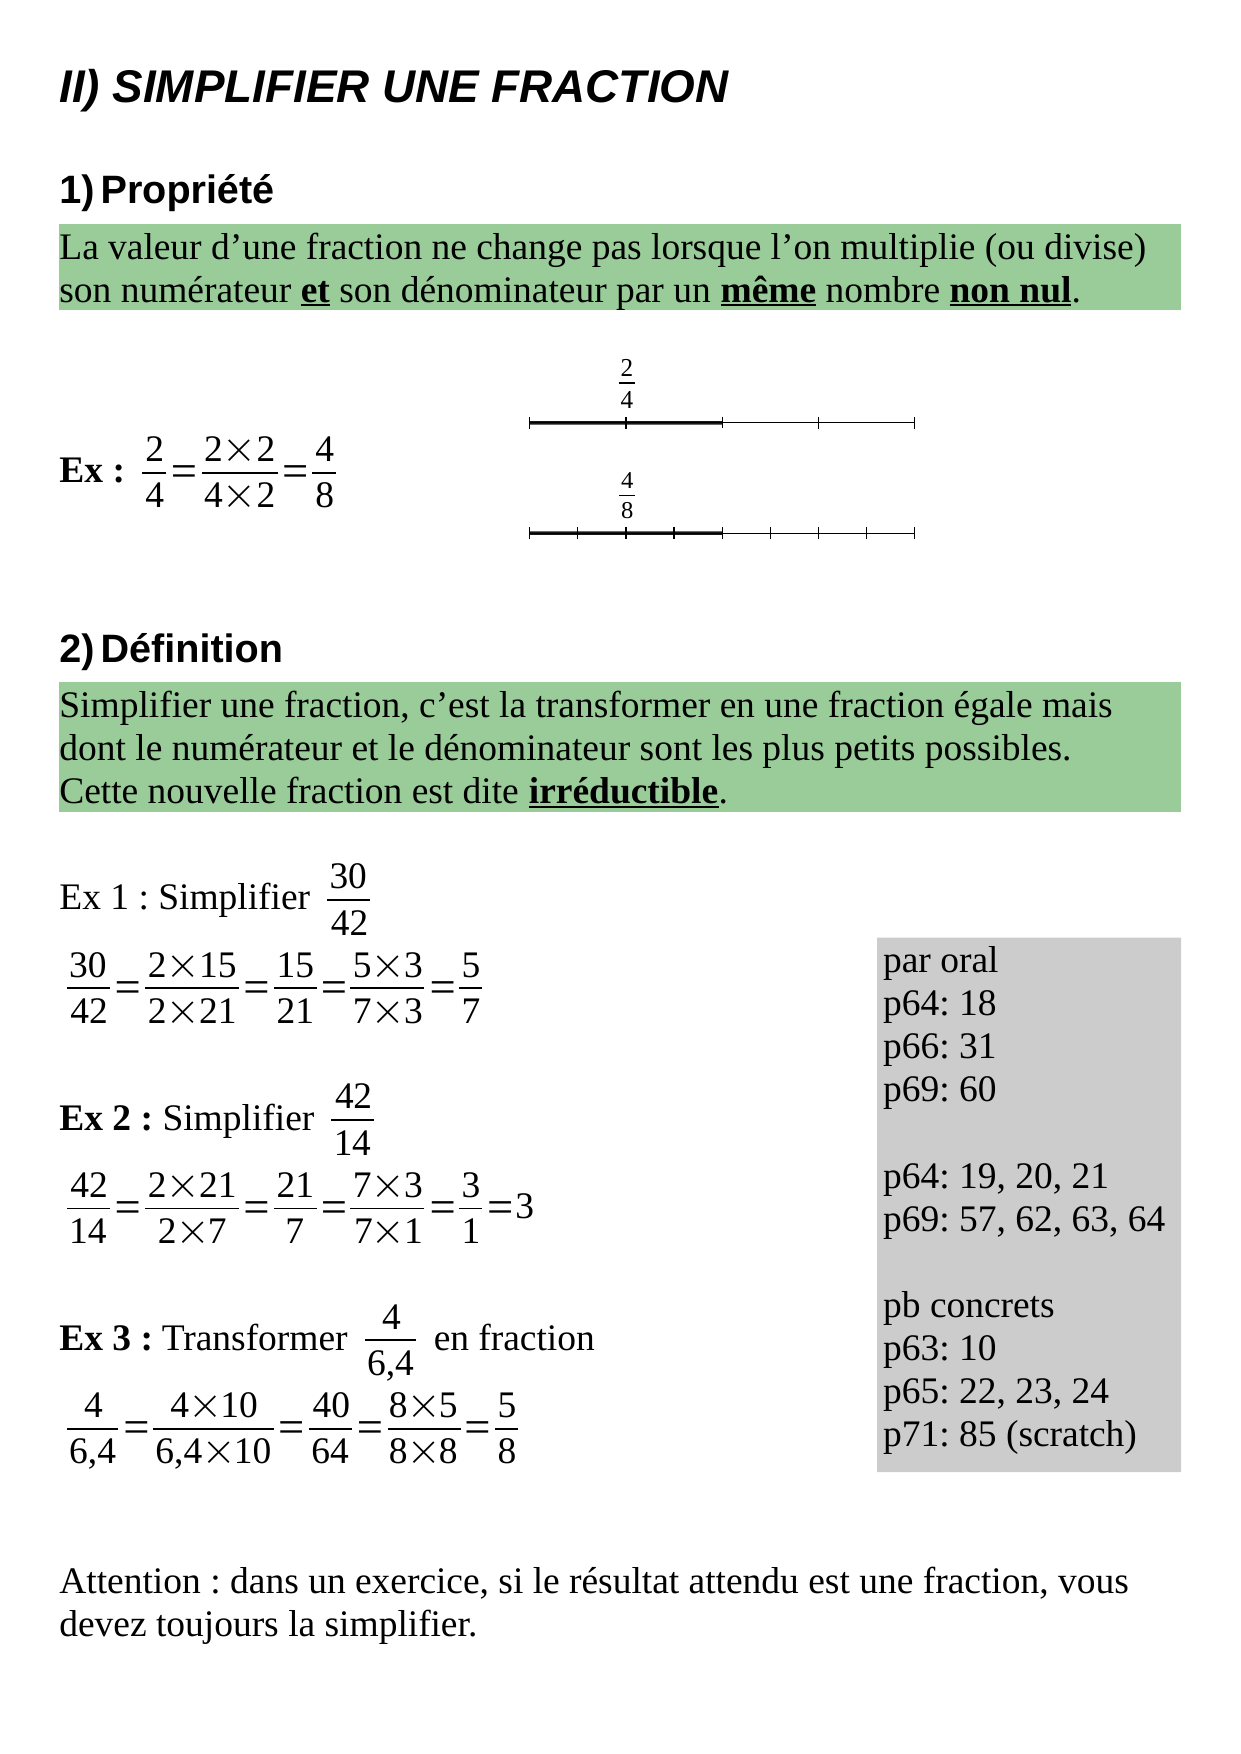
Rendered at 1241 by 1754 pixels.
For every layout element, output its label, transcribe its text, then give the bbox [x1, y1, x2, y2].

text La valeur d’une fraction ne change pas lorsque l’on multiplie (ou divise) son numérateur et son dénominateur par un même nombre non nul. [59, 224, 1181, 310]
text Cette nouvelle fraction est dite irréductible. [59, 769, 1181, 812]
text Simplifier une fraction, c’est la transformer en une fraction égale mais dont le numérateur et le dénominateur sont les plus petits possibles. [59, 682, 1181, 769]
text Ex : [59, 353, 1181, 539]
text Ex 2 : Simplifier [59, 1075, 877, 1164]
list Simplifier une fraction [59, 59, 1181, 112]
text Attention : dans un exercice, si le résultat attendu est une fraction, vous devez toujours la simplifier. [59, 1559, 1181, 1645]
list Propriété [59, 167, 1181, 212]
text Ex 1 : Simplifier [59, 855, 1181, 943]
text Ex 3 : Transformer en fraction [59, 1295, 877, 1384]
list Définition [59, 625, 1181, 671]
